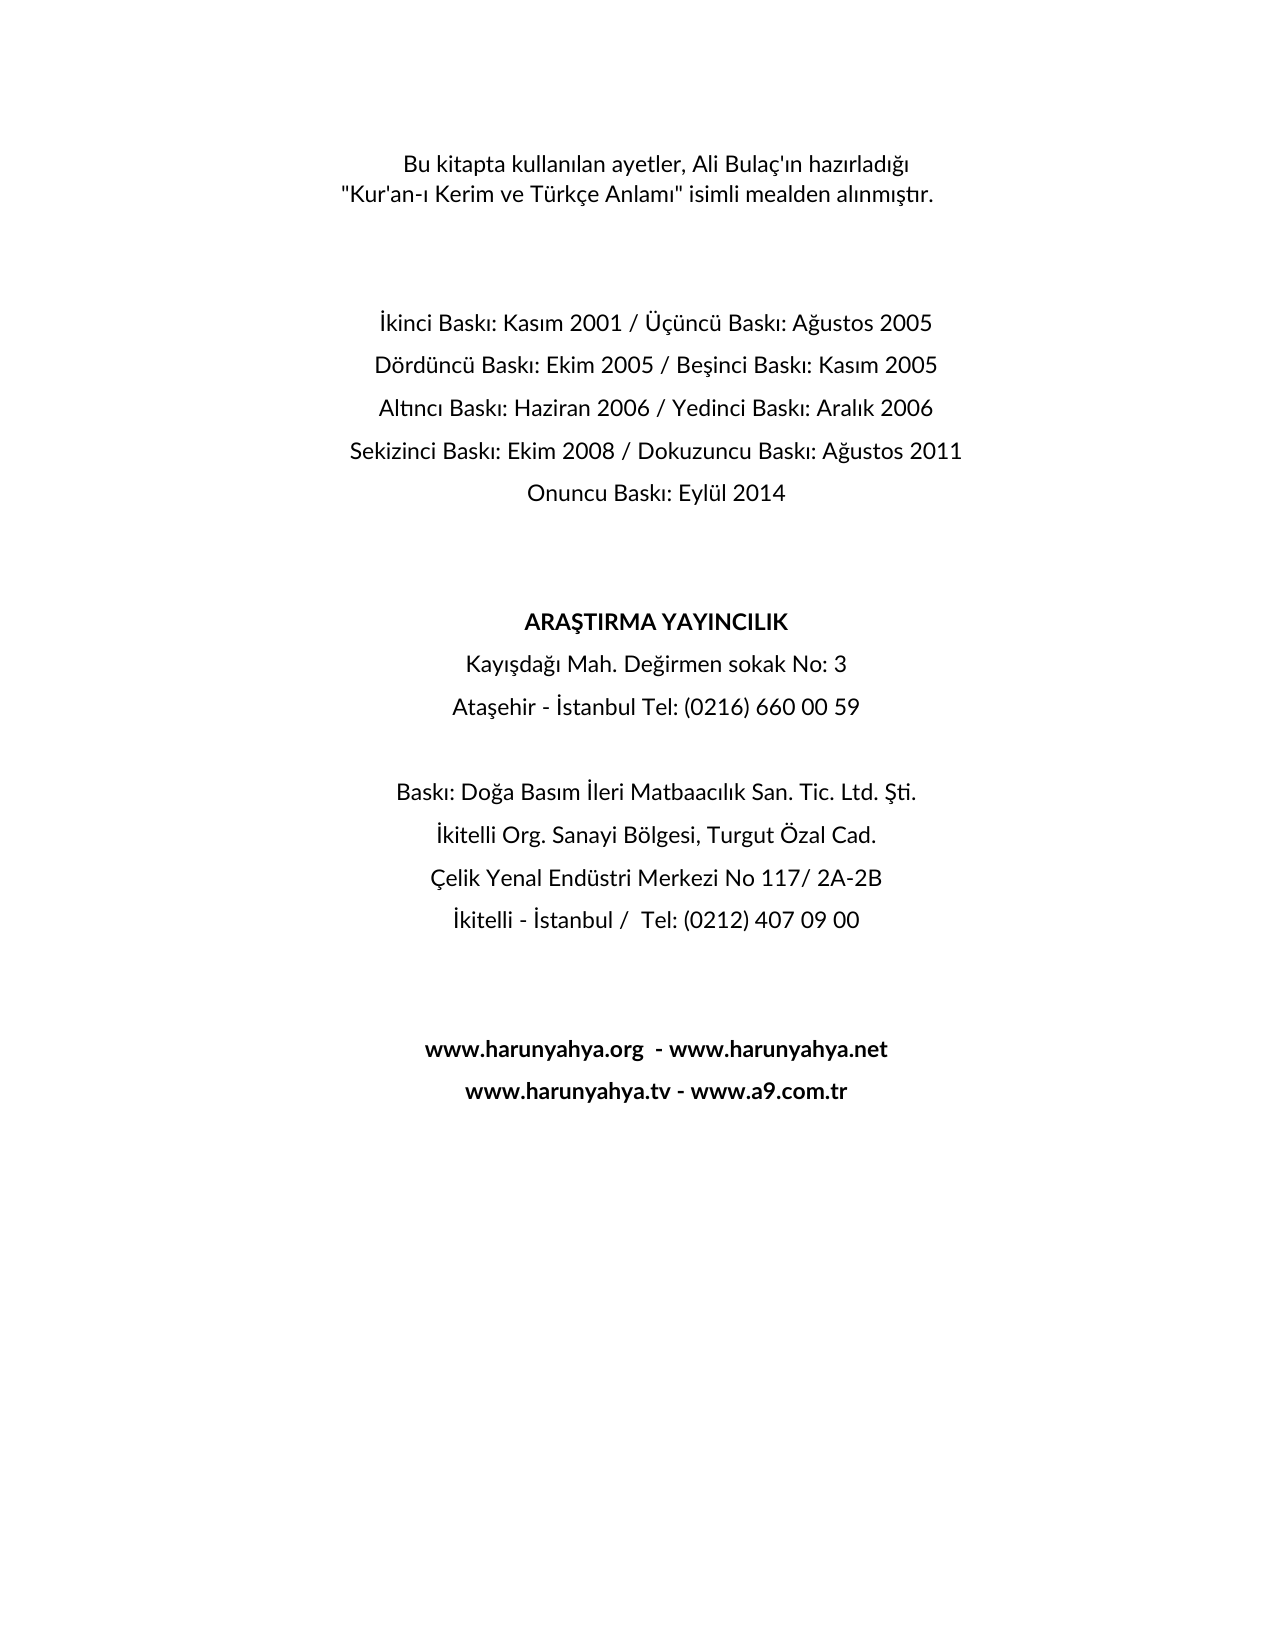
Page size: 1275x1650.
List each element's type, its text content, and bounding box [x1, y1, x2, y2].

text Sekizinci Baskı: Ekim 2008 / Dokuzuncu Baskı: Ağustos 2011 [75, 436, 1200, 464]
text İkinci Baskı: Kasım 2001 / Üçüncü Baskı: Ağustos 2005 [75, 308, 1200, 336]
text Ataşehir - İstanbul Tel: (0216) 660 00 59 [75, 693, 1200, 720]
text www.harunyahya.tv - www.a9.com.tr [75, 1077, 1200, 1104]
text ARAŞTIRMA YAYINCILIK [75, 607, 1200, 635]
text İkitelli - İstanbul / Tel: (0212) 407 09 00 [75, 906, 1200, 934]
text www.harunyahya.org - www.harunyahya.net [75, 1034, 1200, 1062]
text Kayışdağı Mah. Değirmen sokak No: 3 [75, 650, 1200, 677]
text Bu kitapta kullanılan ayetler, Ali Bulaç'ın hazırladığı "Kur'an-ı Kerim ve Türkçe Anlamı" isimli mealden alınmıştır. [75, 150, 1200, 208]
text İkitelli Org. Sanayi Bölgesi, Turgut Özal Cad. [75, 821, 1200, 848]
text Baskı: Doğa Basım İleri Matbaacılık San. Tic. Ltd. Şti. [75, 778, 1200, 806]
text Altıncı Baskı: Haziran 2006 / Yedinci Baskı: Aralık 2006 [75, 394, 1200, 421]
text Çelik Yenal Endüstri Merkezi No 117/ 2A-2B [75, 863, 1200, 891]
text Dördüncü Baskı: Ekim 2005 / Beşinci Baskı: Kasım 2005 [75, 351, 1200, 378]
text Onuncu Baskı: Eylül 2014 [75, 479, 1200, 507]
